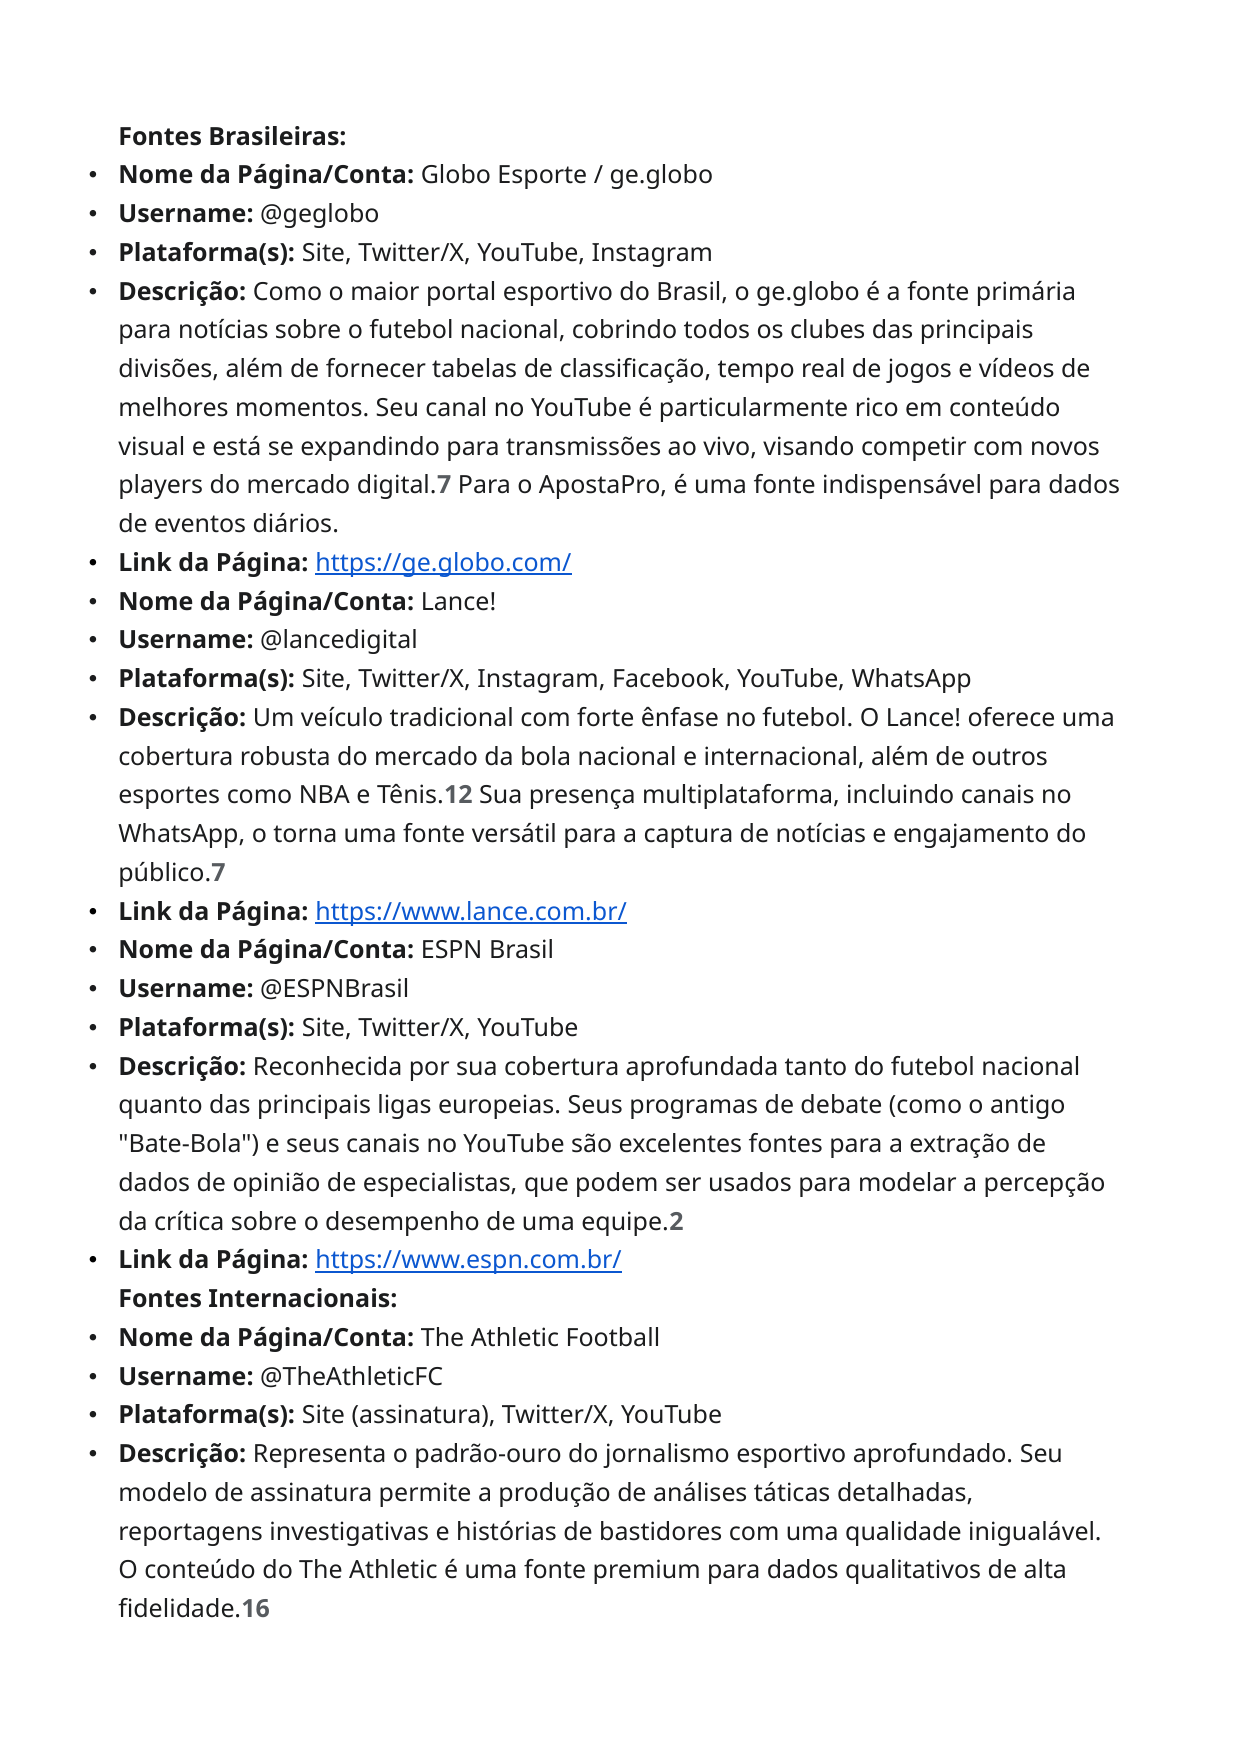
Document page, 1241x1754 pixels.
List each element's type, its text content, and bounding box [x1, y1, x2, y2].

list Plataforma(s): Site (assinatura), Twitter/X, YouTube [118, 1397, 1122, 1431]
list Link da Página: https://www.espn.com.br/ [118, 1242, 1122, 1276]
list Descrição: Representa o padrão-ouro do jornalismo esportivo aprofundado. Seu modelo de assinatura permite a produção de análises táticas detalhadas, reportagens investigativas e histórias de bastidores com uma qualidade inigualável. O conteúdo do The Athletic é uma fonte premium para dados qualitativos de alta fidelidade.16 [118, 1436, 1122, 1625]
list Descrição: Reconhecida por sua cobertura aprofundada tanto do futebol nacional quanto das principais ligas europeias. Seus programas de debate (como o antigo "Bate-Bola") e seus canais no YouTube são excelentes fontes para a extração de dados de opinião de especialistas, que podem ser usados para modelar a percepção da crítica sobre o desempenho de uma equipe.2 [118, 1048, 1122, 1237]
list Plataforma(s): Site, Twitter/X, Instagram, Facebook, YouTube, WhatsApp [118, 661, 1122, 695]
list Nome da Página/Conta: The Athletic Football [118, 1319, 1122, 1353]
list Plataforma(s): Site, Twitter/X, YouTube [118, 1009, 1122, 1043]
list Username: @TheAthleticFC [118, 1358, 1122, 1392]
list Descrição: Um veículo tradicional com forte ênfase no futebol. O Lance! oferece uma cobertura robusta do mercado da bola nacional e internacional, além de outros esportes como NBA e Tênis.12 Sua presença multiplataforma, incluindo canais no WhatsApp, o torna uma fonte versátil para a captura de notícias e engajamento do público.7 [118, 699, 1122, 888]
list Username: @geglobo [118, 196, 1122, 230]
list Username: @ESPNBrasil [118, 971, 1122, 1005]
list Nome da Página/Conta: Lance! [118, 583, 1122, 617]
list Nome da Página/Conta: ESPN Brasil [118, 932, 1122, 966]
text Fontes Brasileiras: [118, 118, 1122, 152]
list Username: @lancedigital [118, 622, 1122, 656]
text Fontes Internacionais: [118, 1281, 1122, 1315]
list Link da Página: https://www.lance.com.br/ [118, 893, 1122, 927]
list Plataforma(s): Site, Twitter/X, YouTube, Instagram [118, 234, 1122, 268]
list Nome da Página/Conta: Globo Esporte / ge.globo [118, 157, 1122, 191]
list Descrição: Como o maior portal esportivo do Brasil, o ge.globo é a fonte primária para notícias sobre o futebol nacional, cobrindo todos os clubes das principais divisões, além de fornecer tabelas de classificação, tempo real de jogos e vídeos de melhores momentos. Seu canal no YouTube é particularmente rico em conteúdo visual e está se expandindo para transmissões ao vivo, visando competir com novos players do mercado digital.7 Para o ApostaPro, é uma fonte indispensável para dados de eventos diários. [118, 273, 1122, 540]
list Link da Página: https://ge.globo.com/ [118, 544, 1122, 578]
